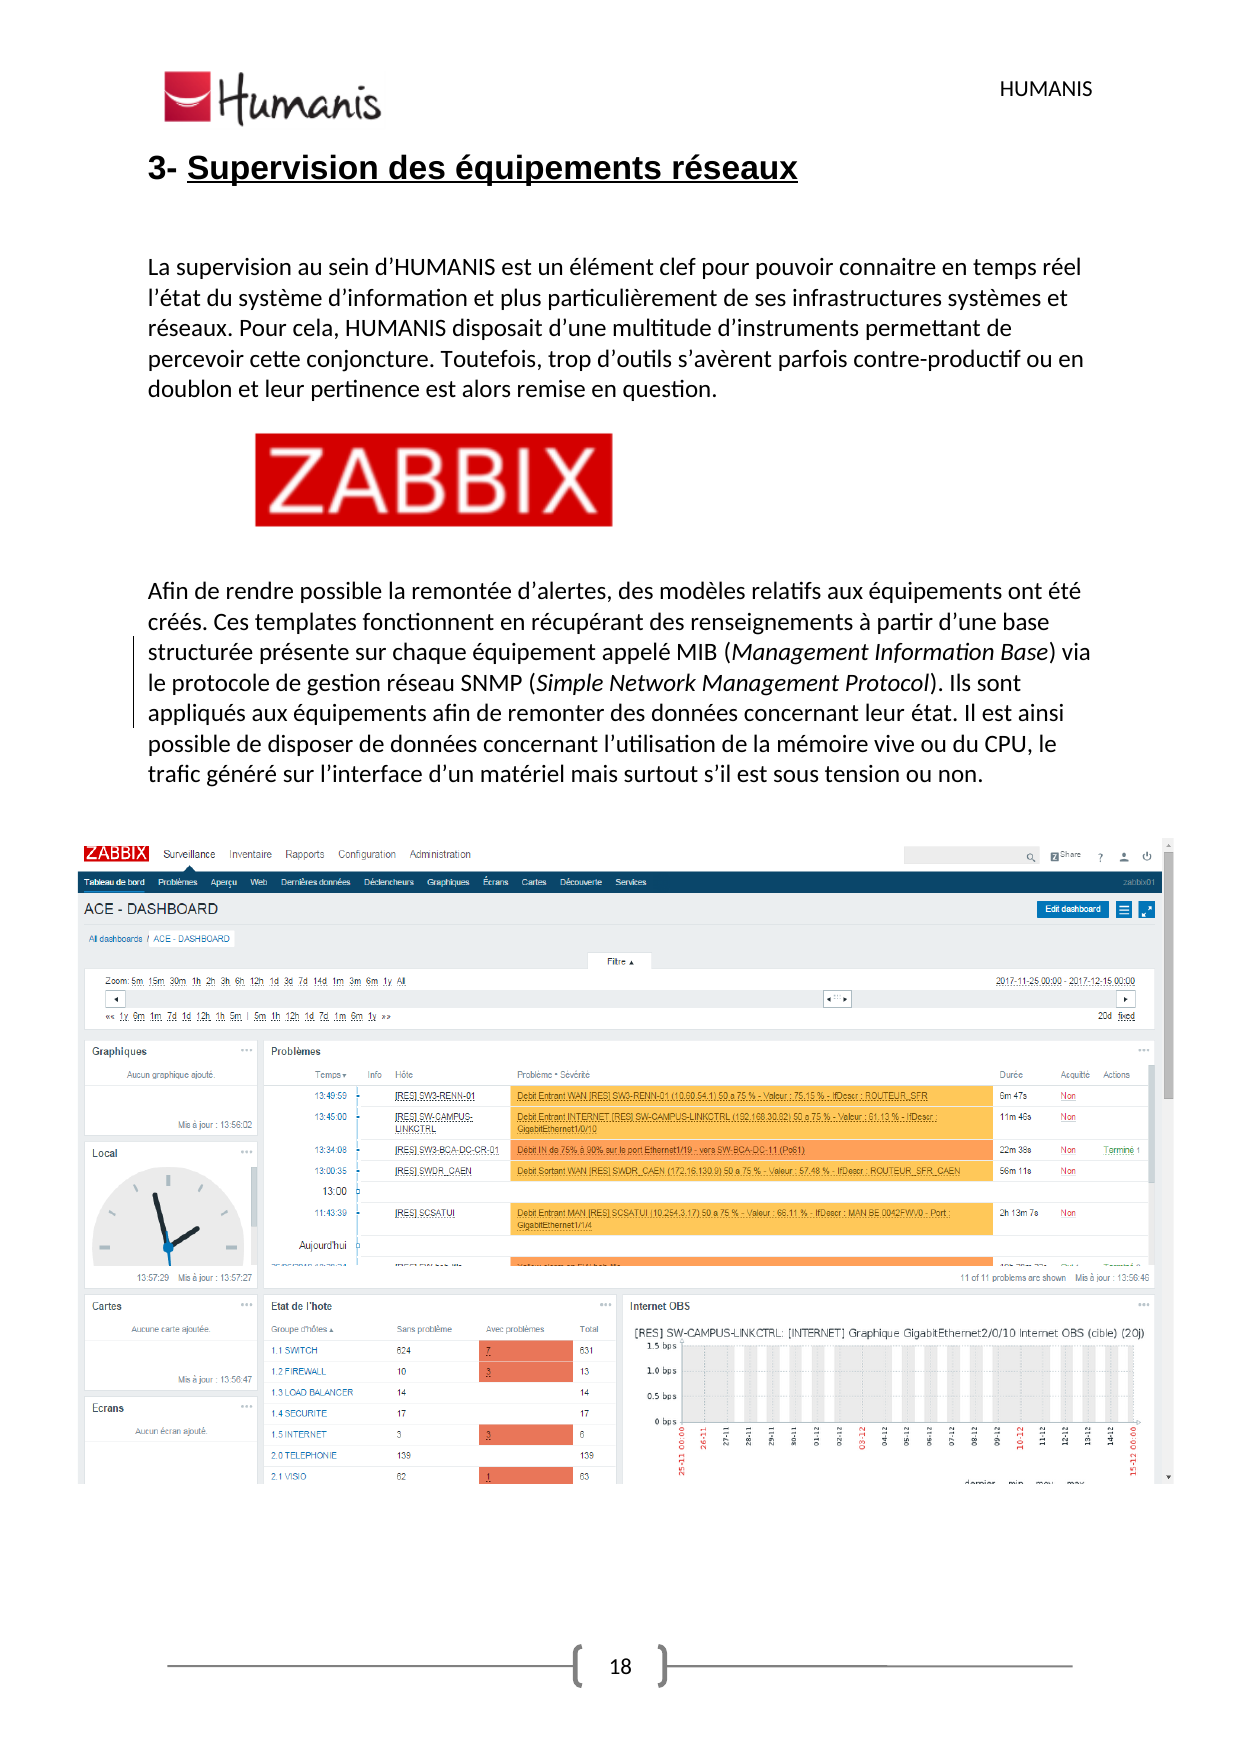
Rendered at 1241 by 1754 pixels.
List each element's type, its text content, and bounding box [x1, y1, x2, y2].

picture [77, 838, 1174, 1484]
picture [254, 432, 621, 533]
subtitle 3- Supervision des équipements réseaux [148, 148, 1093, 186]
picture [163, 71, 386, 130]
text La supervision au sein d’HUMANIS est un élément clef pour pouvoir connaitre en temps réel l’état du système d’information et plus particulièrement de ses infrastructures systèmes et réseaux. Pour cela, HUMANIS disposait d’une multitude d’instruments permettant de percevoir cette conjoncture. Toutefois, trop d’outils s’avèrent parfois contre-productif ou en doublon et leur pertinence est alors remise en question. [148, 251, 1093, 404]
text Afin de rendre possible la remontée d’alertes, des modèles relatifs aux équipements ont été créés. Ces templates fonctionnent en récupérant des renseignements à partir d’une base structurée présente sur chaque équipement appelé MIB (Management Information Base) via le protocole de gestion réseau SNMP (Simple Network Management Protocol). Ils sont appliqués aux équipements afin de remonter des données concernant leur état. Il est ainsi possible de disposer de données concernant l’utilisation de la mémoire vive ou du CPU, le trafic généré sur l’interface d’un matériel mais surtout s’il est sous tension ou non. [148, 575, 1093, 789]
